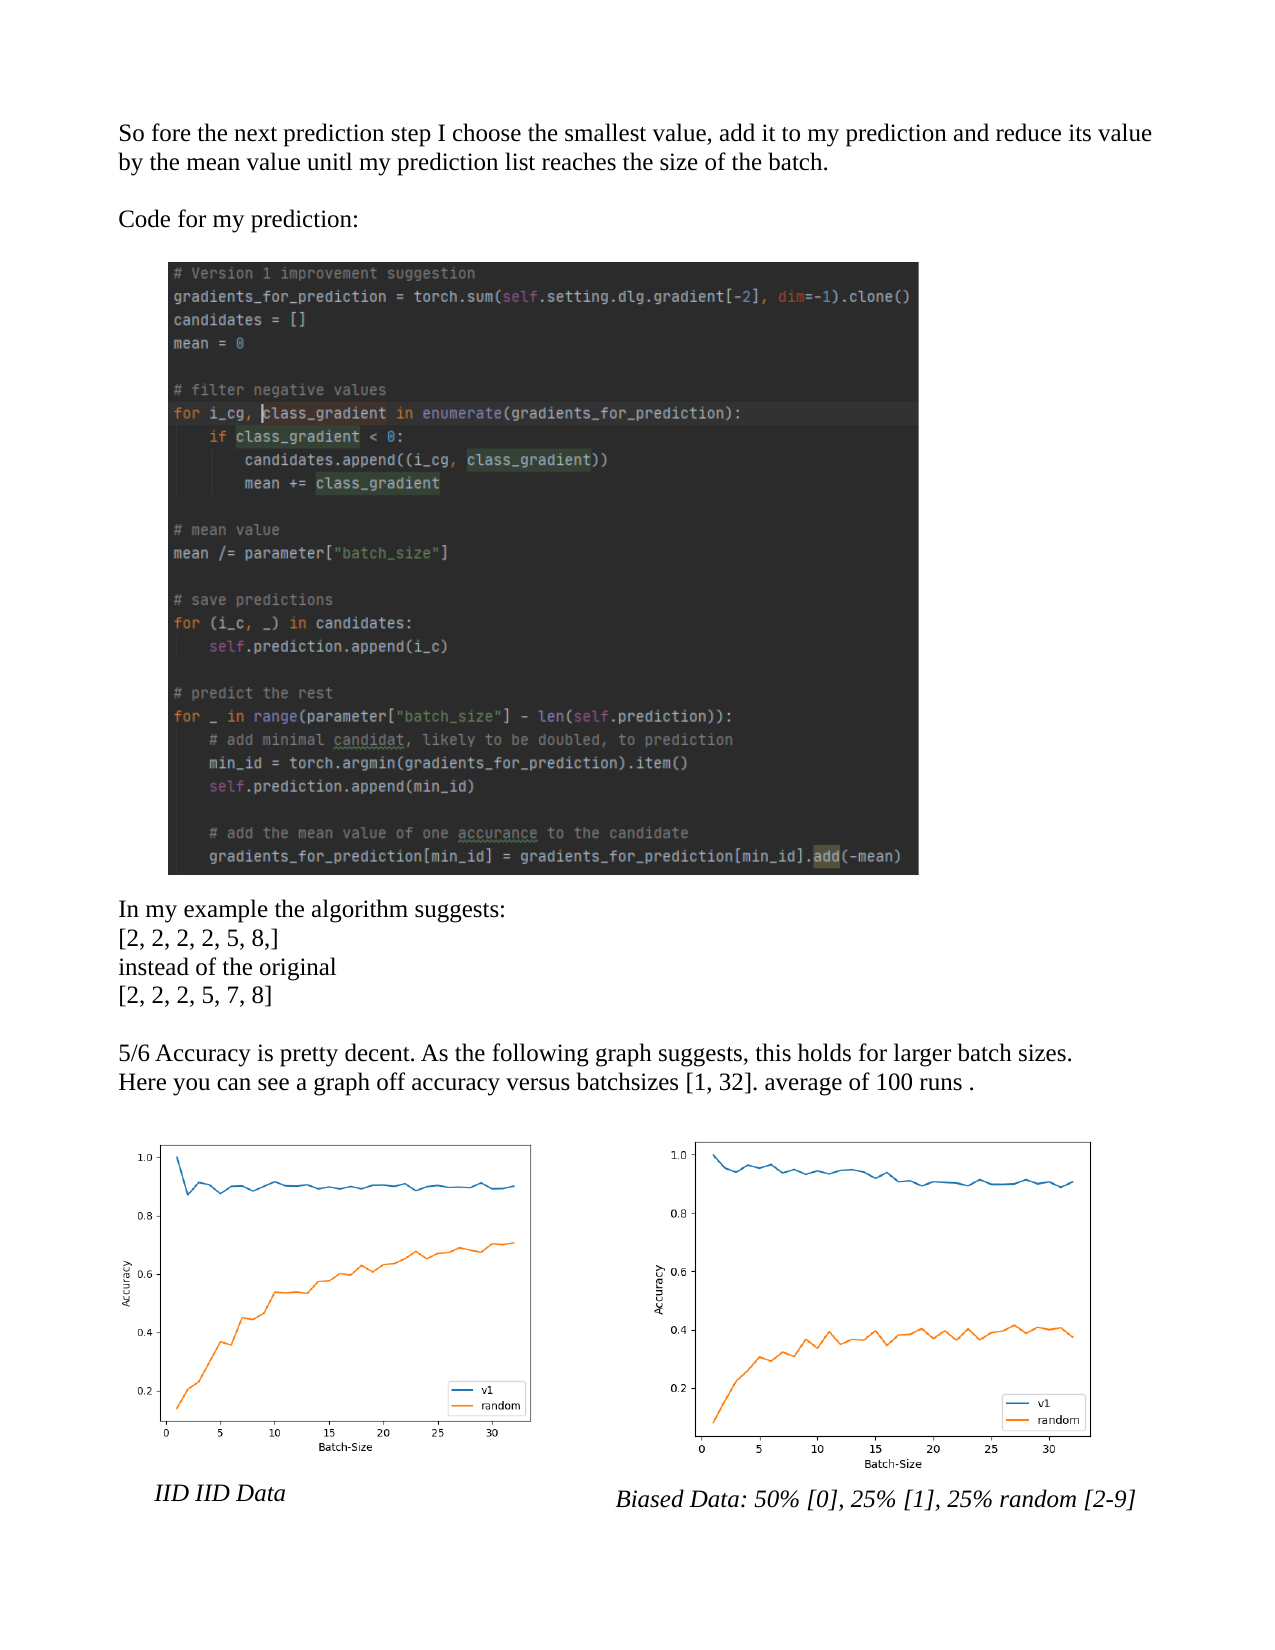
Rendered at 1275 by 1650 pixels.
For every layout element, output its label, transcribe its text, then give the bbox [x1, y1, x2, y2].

text 5/6 Accuracy is pretty decent. As the following graph suggests, this holds for larger batch sizes. [118, 1038, 1157, 1067]
text [2, 2, 2, 5, 7, 8] [118, 981, 1157, 1009]
text instead of the original [118, 952, 1157, 981]
picture [632, 1096, 1141, 1478]
text IID IID Data [154, 1478, 369, 1507]
text Code for my prediction: [118, 204, 1157, 233]
text In my example the algorithm suggests: [2, 2, 2, 2, 5, 8,] [118, 894, 1157, 952]
text So fore the next prediction step I choose the smallest value, add it to my prediction and reduce its value by the mean value unitl my prediction list reaches the size of the batch. [118, 118, 1157, 176]
picture [168, 262, 919, 875]
picture [100, 1101, 578, 1460]
text Biased Data: 50% [0], 25% [1], 25% random [2-9] [615, 1484, 1172, 1513]
text Here you can see a graph off accuracy versus batchsizes [1, 32]. average of 100 runs . [118, 1067, 1157, 1096]
